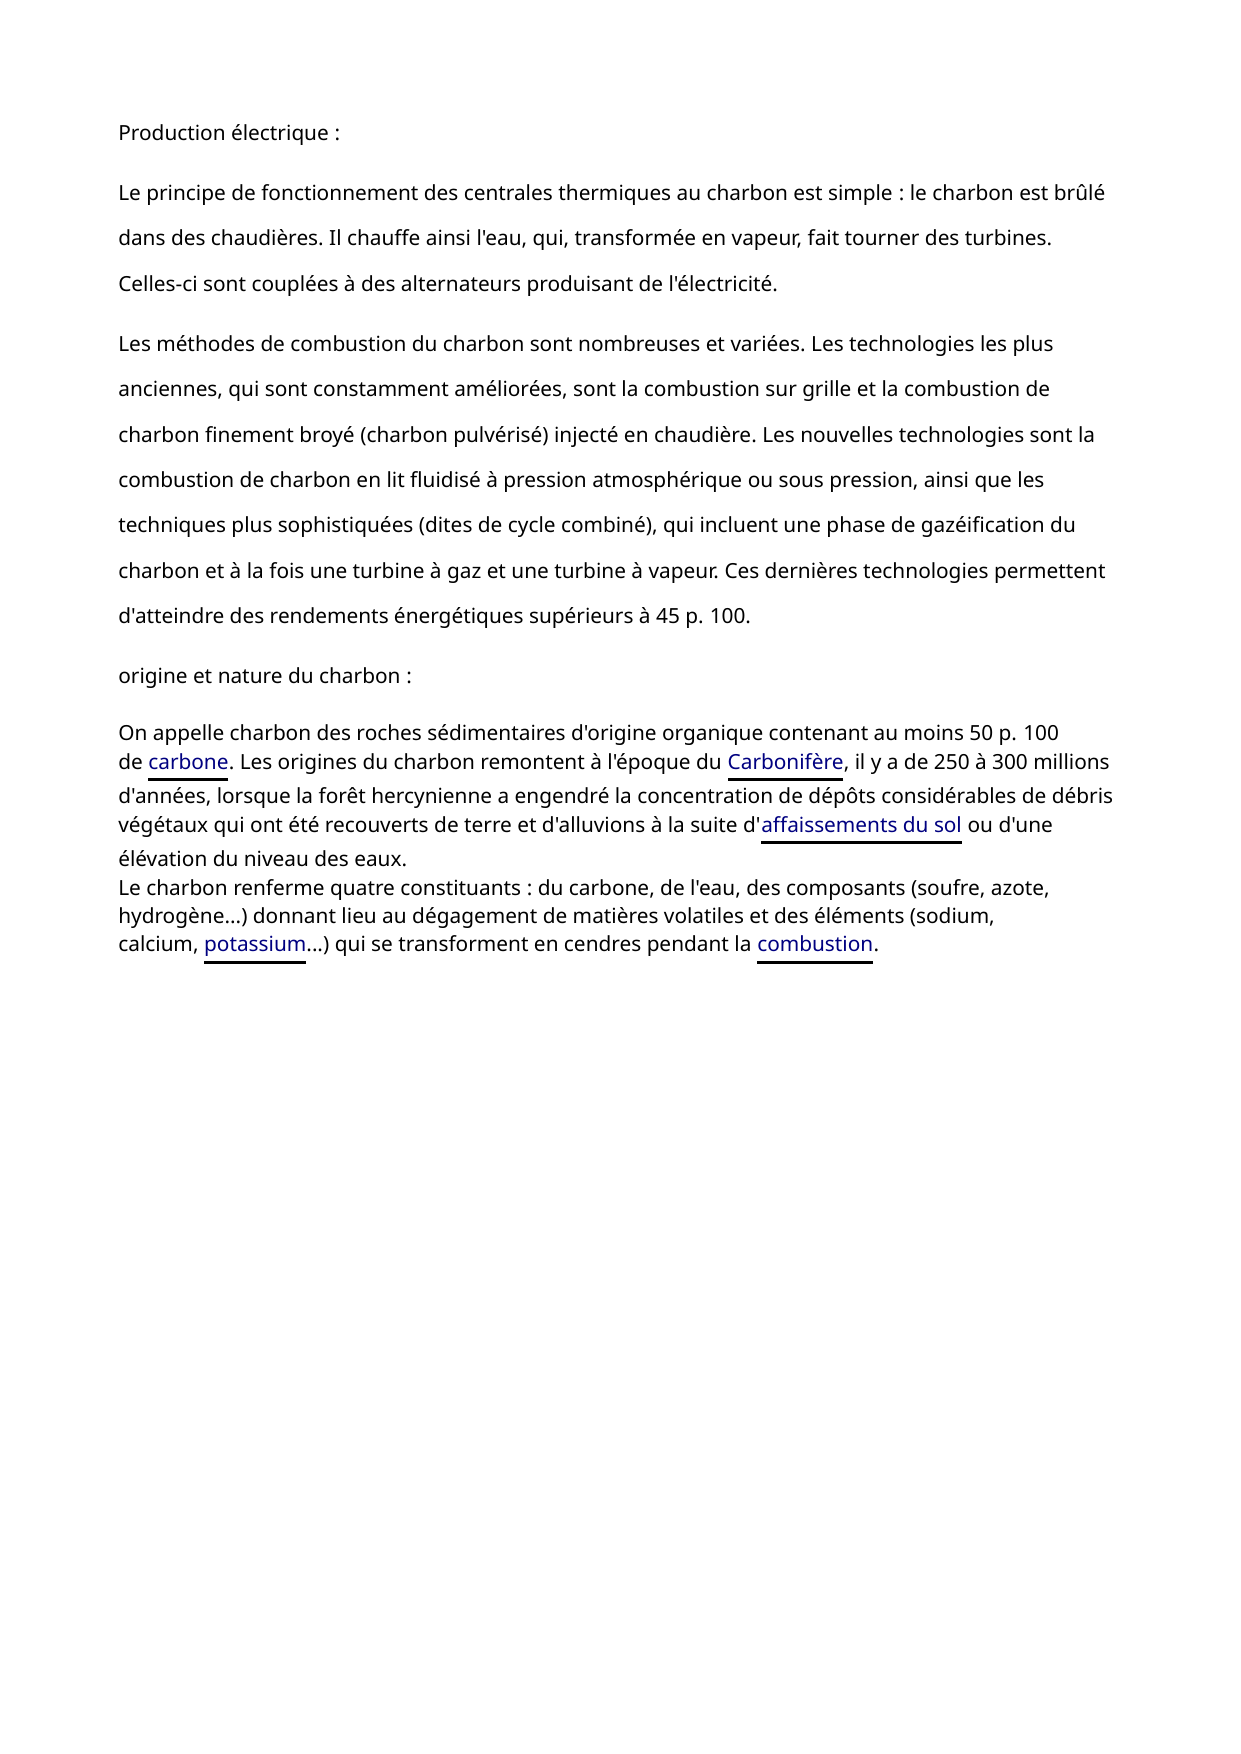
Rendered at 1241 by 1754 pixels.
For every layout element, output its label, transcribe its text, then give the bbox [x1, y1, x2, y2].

text Le charbon renferme quatre constituants : du carbone, de l'eau, des composants (soufre, azote, hydrogène...) donnant lieu au dégagement de matières volatiles et des éléments (sodium, calcium, potassium...) qui se transforment en cendres pendant la combustion. [118, 873, 1122, 964]
text Les méthodes de combustion du charbon sont nombreuses et variées. Les technologies les plus anciennes, qui sont constamment améliorées, sont la combustion sur grille et la combustion de charbon finement broyé (charbon pulvérisé) injecté en chaudière. Les nouvelles technologies sont la combustion de charbon en lit fluidisé à pression atmosphérique ou sous pression, ainsi que les techniques plus sophistiquées (dites de cycle combiné), qui incluent une phase de gazéification du charbon et à la fois une turbine à gaz et une turbine à vapeur. Ces dernières technologies permettent d'atteindre des rendements énergétiques supérieurs à 45 p. 100. [118, 329, 1122, 630]
text On appelle charbon des roches sédimentaires d'origine organique contenant au moins 50 p. 100 de carbone. Les origines du charbon remontent à l'époque du Carbonifère, il y a de 250 à 300 millions d'années, lorsque la forêt hercynienne a engendré la concentration de dépôts considérables de débris végétaux qui ont été recouverts de terre et d'alluvions à la suite d'affaissements du sol ou d'une élévation du niveau des eaux. [118, 718, 1122, 873]
text Le principe de fonctionnement des centrales thermiques au charbon est simple : le charbon est brûlé dans des chaudières. Il chauffe ainsi l'eau, qui, transformée en vapeur, fait tourner des turbines. Celles-ci sont couplées à des alternateurs produisant de l'électricité. [118, 178, 1122, 297]
text Production électrique : [118, 118, 1122, 147]
text origine et nature du charbon : [118, 661, 1122, 690]
